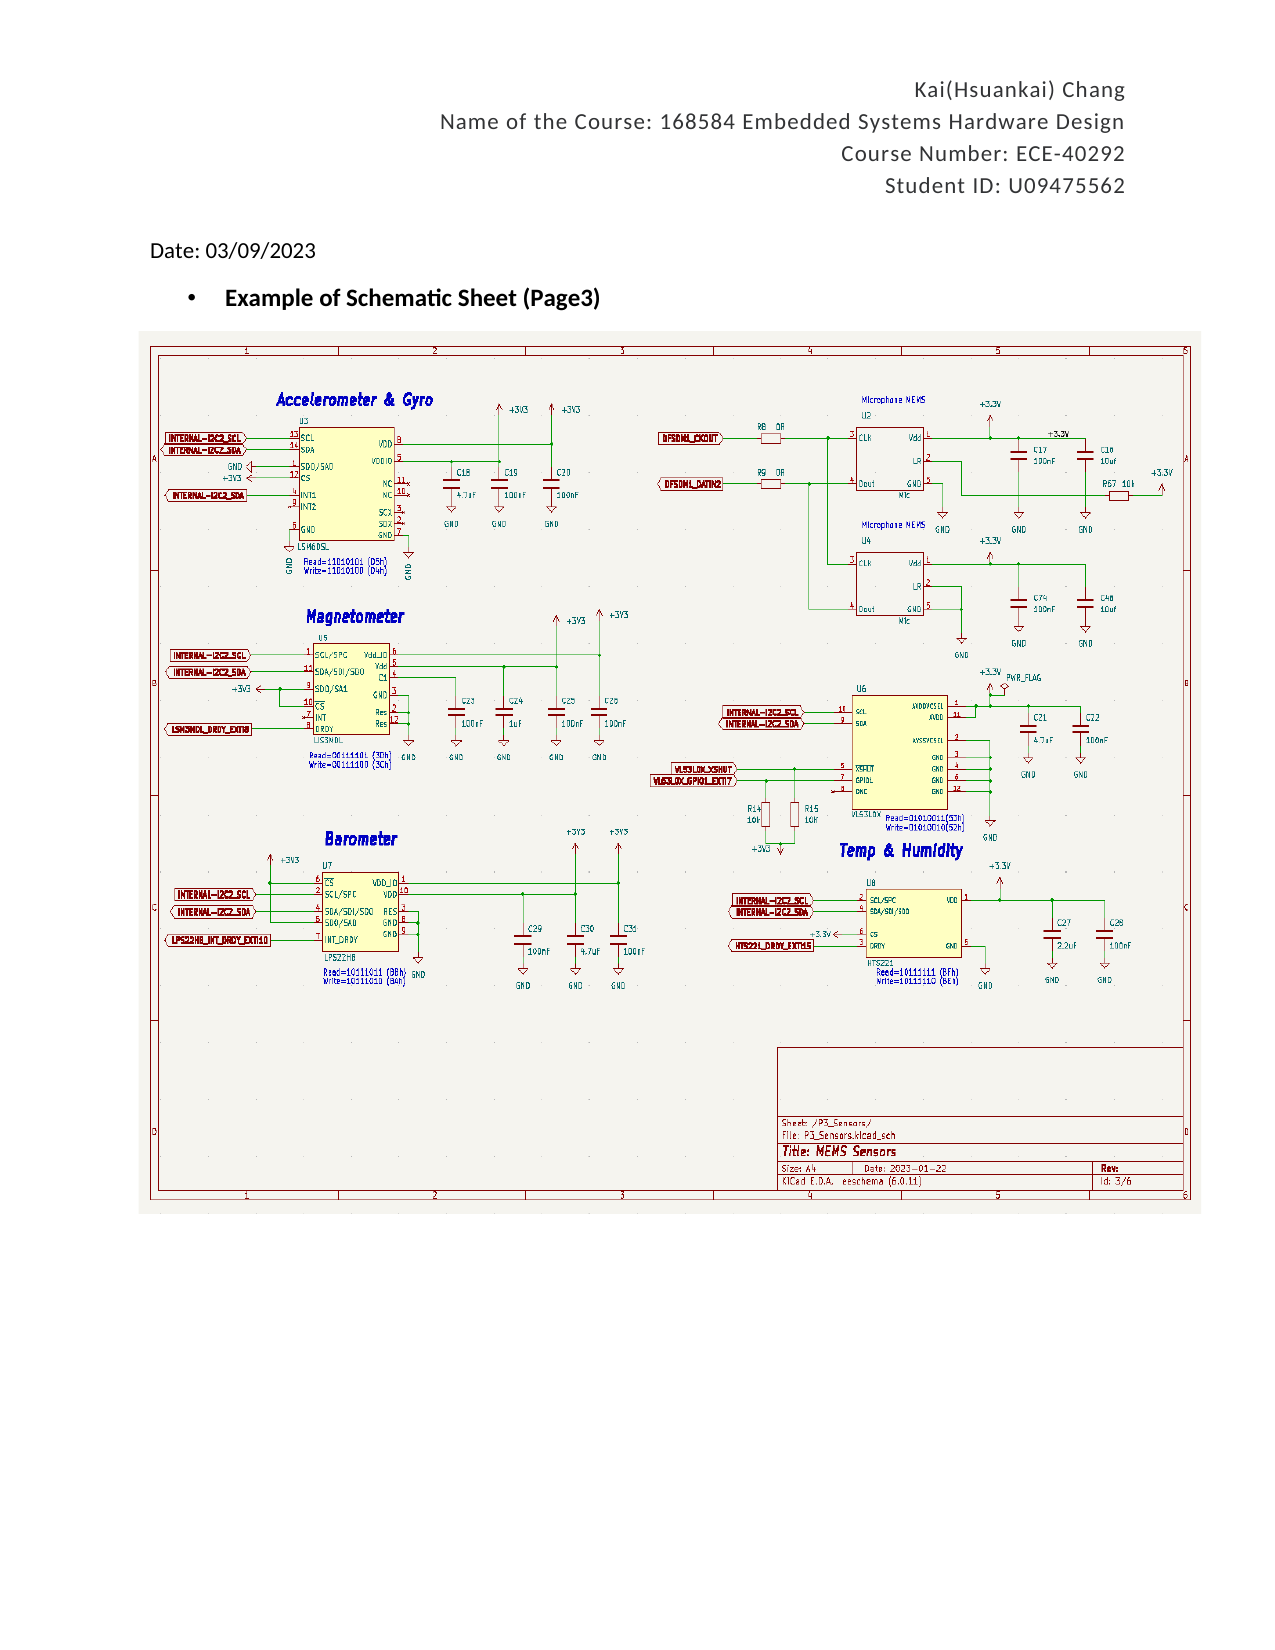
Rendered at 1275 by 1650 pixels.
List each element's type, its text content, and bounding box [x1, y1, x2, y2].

picture [138, 331, 1202, 1214]
list Example of Schematic Sheet (Page3) [187, 282, 1125, 313]
